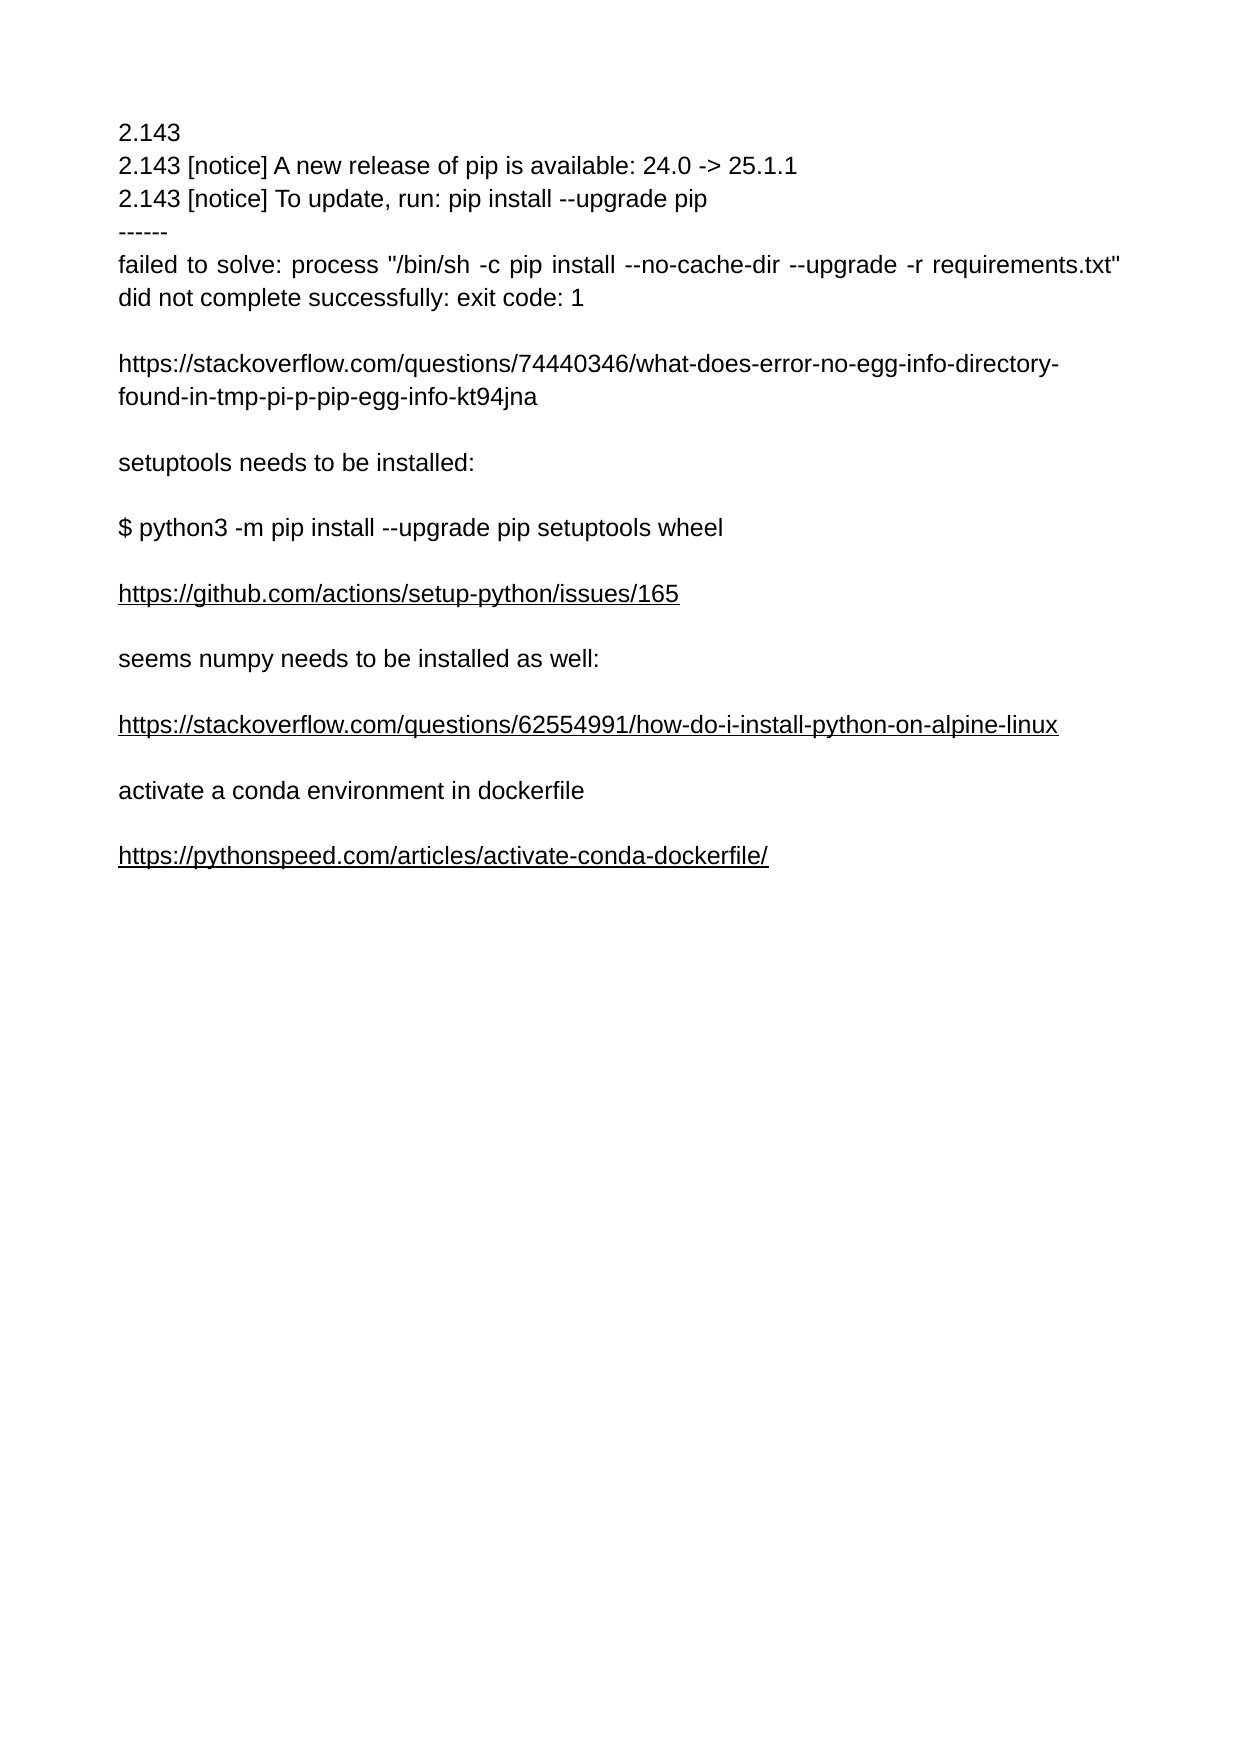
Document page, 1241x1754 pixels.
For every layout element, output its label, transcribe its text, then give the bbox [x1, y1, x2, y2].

text https://stackoverflow.com/questions/62554991/how-do-i-install-python-on-alpine-linux [118, 710, 1122, 739]
text https://stackoverflow.com/questions/74440346/what-does-error-no-egg-info-directory-found-in-tmp-pi-p-pip-egg-info-kt94jna [118, 349, 1122, 411]
text https://github.com/actions/setup-python/issues/165 [118, 579, 1122, 607]
text https://pythonspeed.com/articles/activate-conda-dockerfile/ [118, 841, 1122, 870]
text 2.143 [118, 118, 1122, 147]
text ------ [118, 217, 1122, 246]
text setuptools needs to be installed: [118, 447, 1122, 476]
text $ python3 -m pip install --upgrade pip setuptools wheel [118, 513, 1122, 542]
text 2.143 [notice] A new release of pip is available: 24.0 -> 25.1.1 [118, 151, 1122, 180]
text activate a conda environment in dockerfile [118, 776, 1122, 804]
text seems numpy needs to be installed as well: [118, 644, 1122, 673]
text failed to solve: process "/bin/sh -c pip install --no-cache-dir --upgrade -r requirements.txt" did not complete successfully: exit code: 1 [118, 250, 1122, 312]
text 2.143 [notice] To update, run: pip install --upgrade pip [118, 184, 1122, 213]
